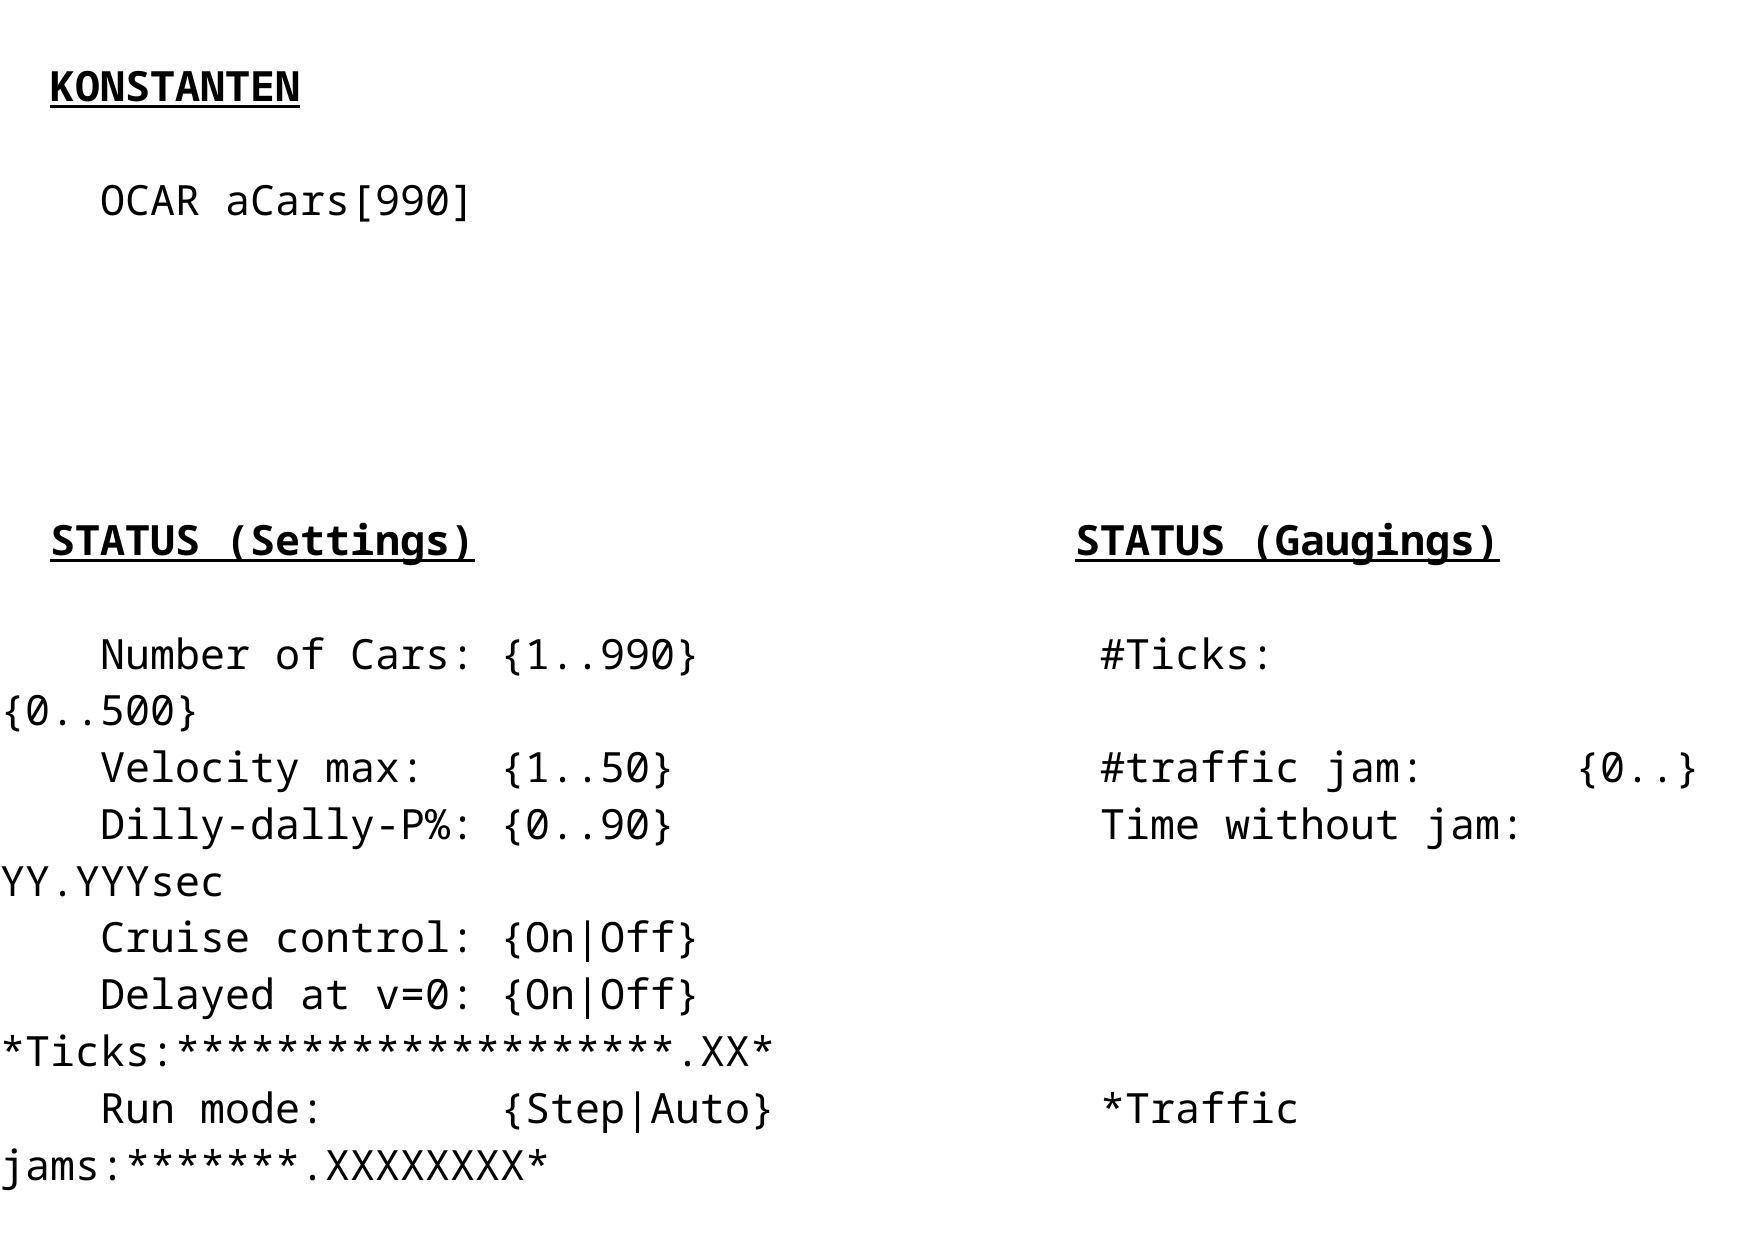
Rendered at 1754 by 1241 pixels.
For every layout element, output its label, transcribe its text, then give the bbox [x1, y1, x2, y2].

text Dilly-dally-P%: {0..90} Time without jam: YY.YYYsec [0, 795, 1754, 908]
text OCAR aCars[990] [0, 170, 1754, 227]
text Delayed at v=0: {On|Off} *Ticks:********************.XX* [0, 965, 1754, 1079]
text KONSTANTEN [0, 57, 1754, 113]
text Cruise control: {On|Off} [0, 908, 1754, 965]
text Number of Cars: {1..990} #Ticks: {0..500} [0, 624, 1754, 738]
text Velocity max: {1..50} #traffic jam: {0..} [0, 738, 1754, 795]
text Run mode: {Step|Auto} *Traffic jams:*******.XXXXXXXX* [0, 1079, 1754, 1192]
text STATUS (Settings) STATUS (Gaugings) [0, 511, 1754, 568]
